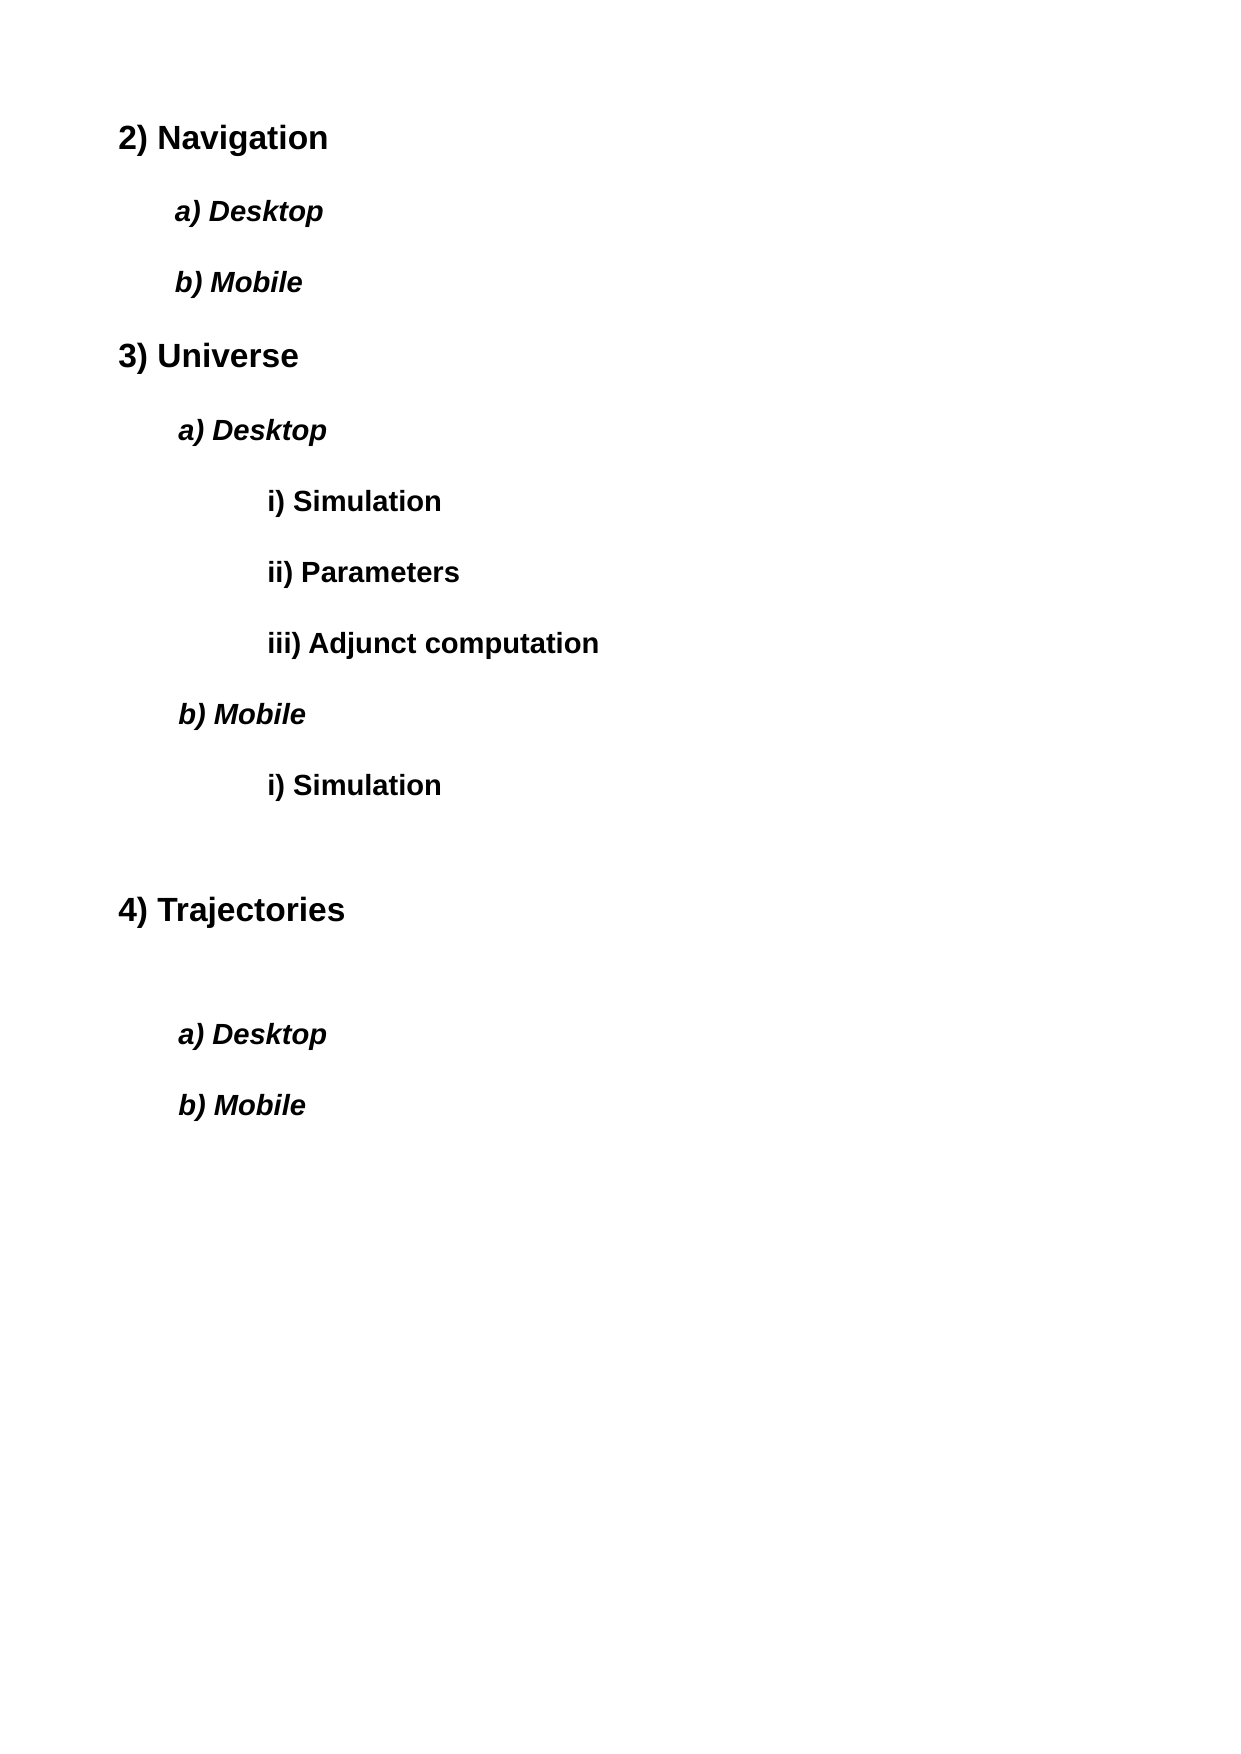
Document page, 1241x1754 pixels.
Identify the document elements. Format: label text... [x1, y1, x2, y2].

subtitle 4) Trajectories [118, 890, 1122, 928]
subtitle a) Desktop [118, 1017, 1122, 1051]
subtitle 2) Navigation [118, 118, 1122, 157]
subtitle a) Desktop [118, 194, 1122, 228]
subtitle ii) Parameters [118, 554, 1122, 588]
subtitle iii) Adjunct computation [118, 626, 1122, 659]
subtitle b) Mobile [118, 265, 1122, 299]
subtitle 3) Universe [118, 336, 1122, 375]
subtitle b) Mobile [118, 1088, 1122, 1122]
subtitle b) Mobile [118, 697, 1122, 730]
subtitle i) Simulation [118, 483, 1122, 517]
subtitle i) Simulation [118, 768, 1122, 801]
subtitle a) Desktop [118, 412, 1122, 446]
